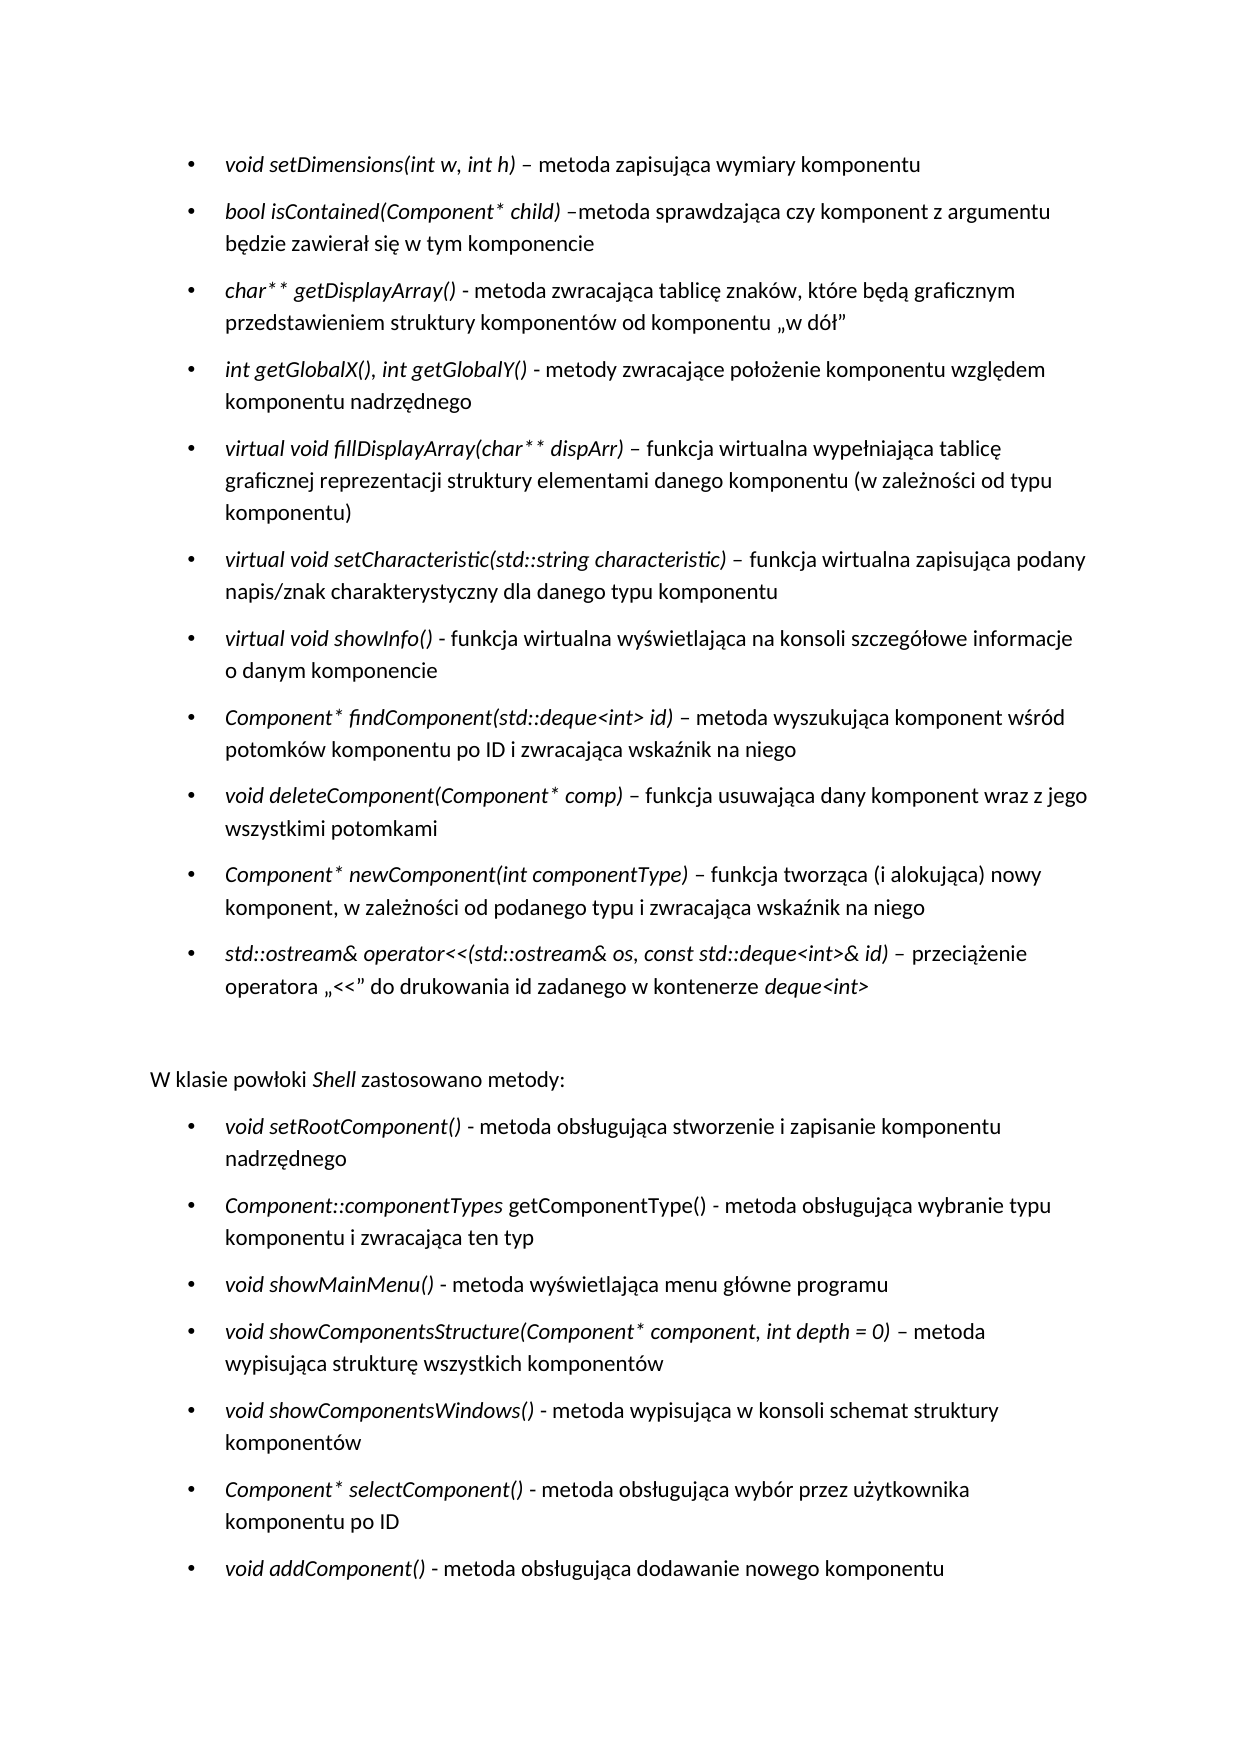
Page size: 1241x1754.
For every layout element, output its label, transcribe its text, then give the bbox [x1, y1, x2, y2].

list virtual void showInfo() - funkcja wirtualna wyświetlająca na konsoli szczegółowe informacje o danym komponencie [187, 624, 1090, 684]
list Component* selectComponent() - metoda obsługująca wybór przez użytkownika komponentu po ID [187, 1475, 1090, 1535]
list int getGlobalX(), int getGlobalY() - metody zwracające położenie komponentu względem komponentu nadrzędnego [187, 355, 1090, 415]
list void addComponent() - metoda obsługująca dodawanie nowego komponentu [187, 1554, 1090, 1582]
list void showMainMenu() - metoda wyświetlająca menu główne programu [187, 1270, 1090, 1298]
list virtual void setCharacteristic(std::string characteristic) – funkcja wirtualna zapisująca podany napis/znak charakterystyczny dla danego typu komponentu [187, 545, 1090, 605]
list std::ostream& operator<<(std::ostream& os, const std::deque<int>& id) – przeciążenie operatora „<<” do drukowania id zadanego w kontenerze deque<int> [187, 939, 1090, 1000]
list void setRootComponent() - metoda obsługująca stworzenie i zapisanie komponentu nadrzędnego [187, 1112, 1090, 1172]
list void setDimensions(int w, int h) – metoda zapisująca wymiary komponentu [187, 150, 1090, 178]
list void showComponentsWindows() - metoda wypisująca w konsoli schemat struktury komponentów [187, 1396, 1090, 1456]
list bool isContained(Component* child) –metoda sprawdzająca czy komponent z argumentu będzie zawierał się w tym komponencie [187, 197, 1090, 257]
list Component::componentTypes getComponentType() - metoda obsługująca wybranie typu komponentu i zwracająca ten typ [187, 1191, 1090, 1251]
list void showComponentsStructure(Component* component, int depth = 0) – metoda wypisująca strukturę wszystkich komponentów [187, 1317, 1090, 1377]
list void deleteComponent(Component* comp) – funkcja usuwająca dany komponent wraz z jego wszystkimi potomkami [187, 782, 1090, 842]
list virtual void fillDisplayArray(char** dispArr) – funkcja wirtualna wypełniająca tablicę graficznej reprezentacji struktury elementami danego komponentu (w zależności od typu komponentu) [187, 434, 1090, 526]
text W klasie powłoki Shell zastosowano metody: [150, 1065, 1090, 1093]
list Component* findComponent(std::deque<int> id) – metoda wyszukująca komponent wśród potomków komponentu po ID i zwracająca wskaźnik na niego [187, 703, 1090, 763]
list Component* newComponent(int componentType) – funkcja tworząca (i alokująca) nowy komponent, w zależności od podanego typu i zwracająca wskaźnik na niego [187, 861, 1090, 921]
list char** getDisplayArray() - metoda zwracająca tablicę znaków, które będą graficznym przedstawieniem struktury komponentów od komponentu „w dół” [187, 276, 1090, 336]
